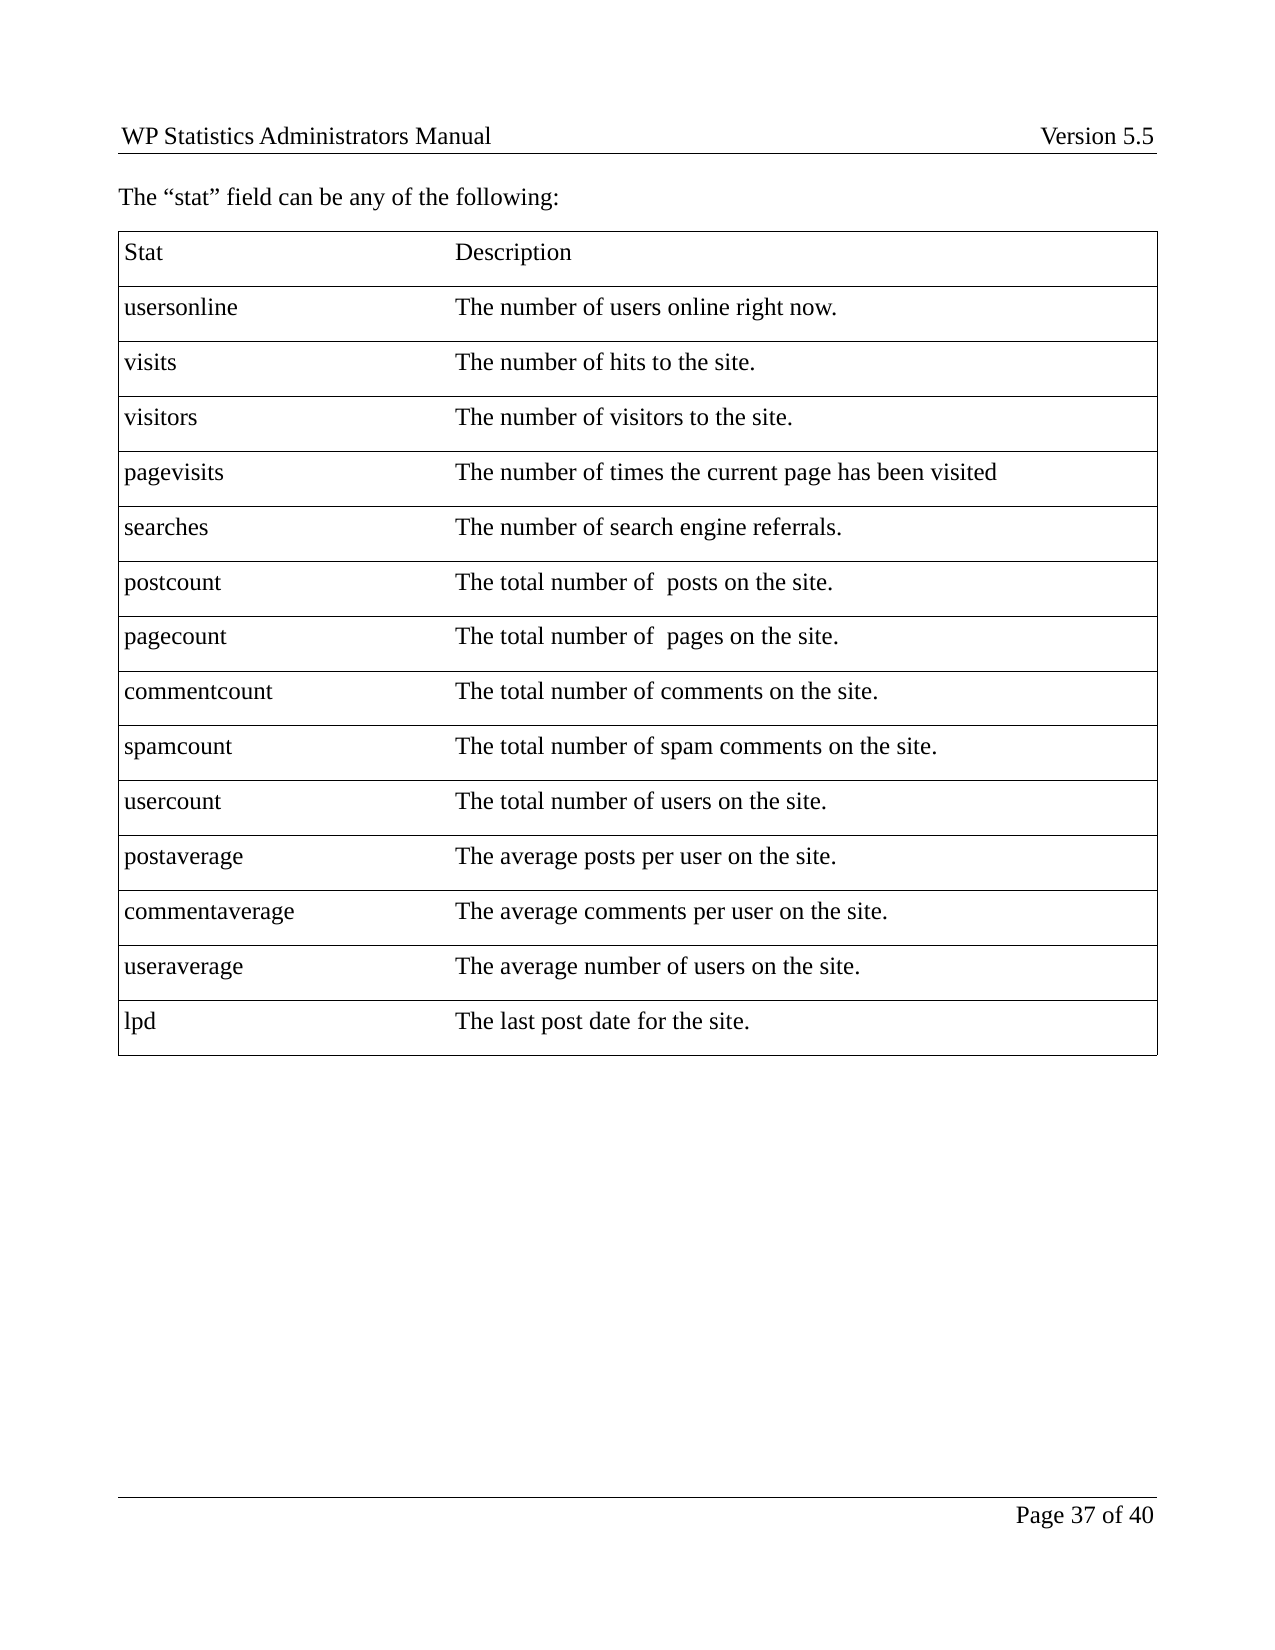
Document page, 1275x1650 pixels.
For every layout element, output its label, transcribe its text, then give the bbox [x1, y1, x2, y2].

table_cell The average posts per user on the site. [449, 836, 1157, 890]
table_cell The number of hits to the site. [449, 342, 1157, 396]
table_cell The total number of pages on the site. [449, 617, 1157, 671]
table_cell usersonline [119, 287, 449, 341]
table_cell The last post date for the site. [449, 1001, 1157, 1055]
table_cell commentcount [119, 672, 449, 725]
table_cell searches [119, 507, 449, 561]
table_cell useraverage [119, 946, 449, 1000]
table_cell The total number of users on the site. [449, 781, 1157, 835]
table_cell postaverage [119, 836, 449, 890]
table_cell usercount [119, 781, 449, 835]
table_cell The total number of spam comments on the site. [449, 726, 1157, 780]
table_cell lpd [119, 1001, 449, 1055]
table_cell The average comments per user on the site. [449, 891, 1157, 945]
table_cell postcount [119, 562, 449, 616]
table_cell spamcount [119, 726, 449, 780]
table_cell visits [119, 342, 449, 396]
table_header Stat [119, 232, 449, 286]
table_cell pagecount [119, 617, 449, 671]
table_cell The total number of comments on the site. [449, 672, 1157, 725]
table_cell The number of users online right now. [449, 287, 1157, 341]
text The “stat” field can be any of the following: [118, 182, 1157, 211]
table_cell The number of visitors to the site. [449, 397, 1157, 451]
table_cell The number of times the current page has been visited [449, 452, 1157, 506]
table_cell The average number of users on the site. [449, 946, 1157, 1000]
table_cell pagevisits [119, 452, 449, 506]
table_cell visitors [119, 397, 449, 451]
table_cell The number of search engine referrals. [449, 507, 1157, 561]
table_cell The total number of posts on the site. [449, 562, 1157, 616]
table_cell commentaverage [119, 891, 449, 945]
table_header Description [449, 232, 1157, 286]
